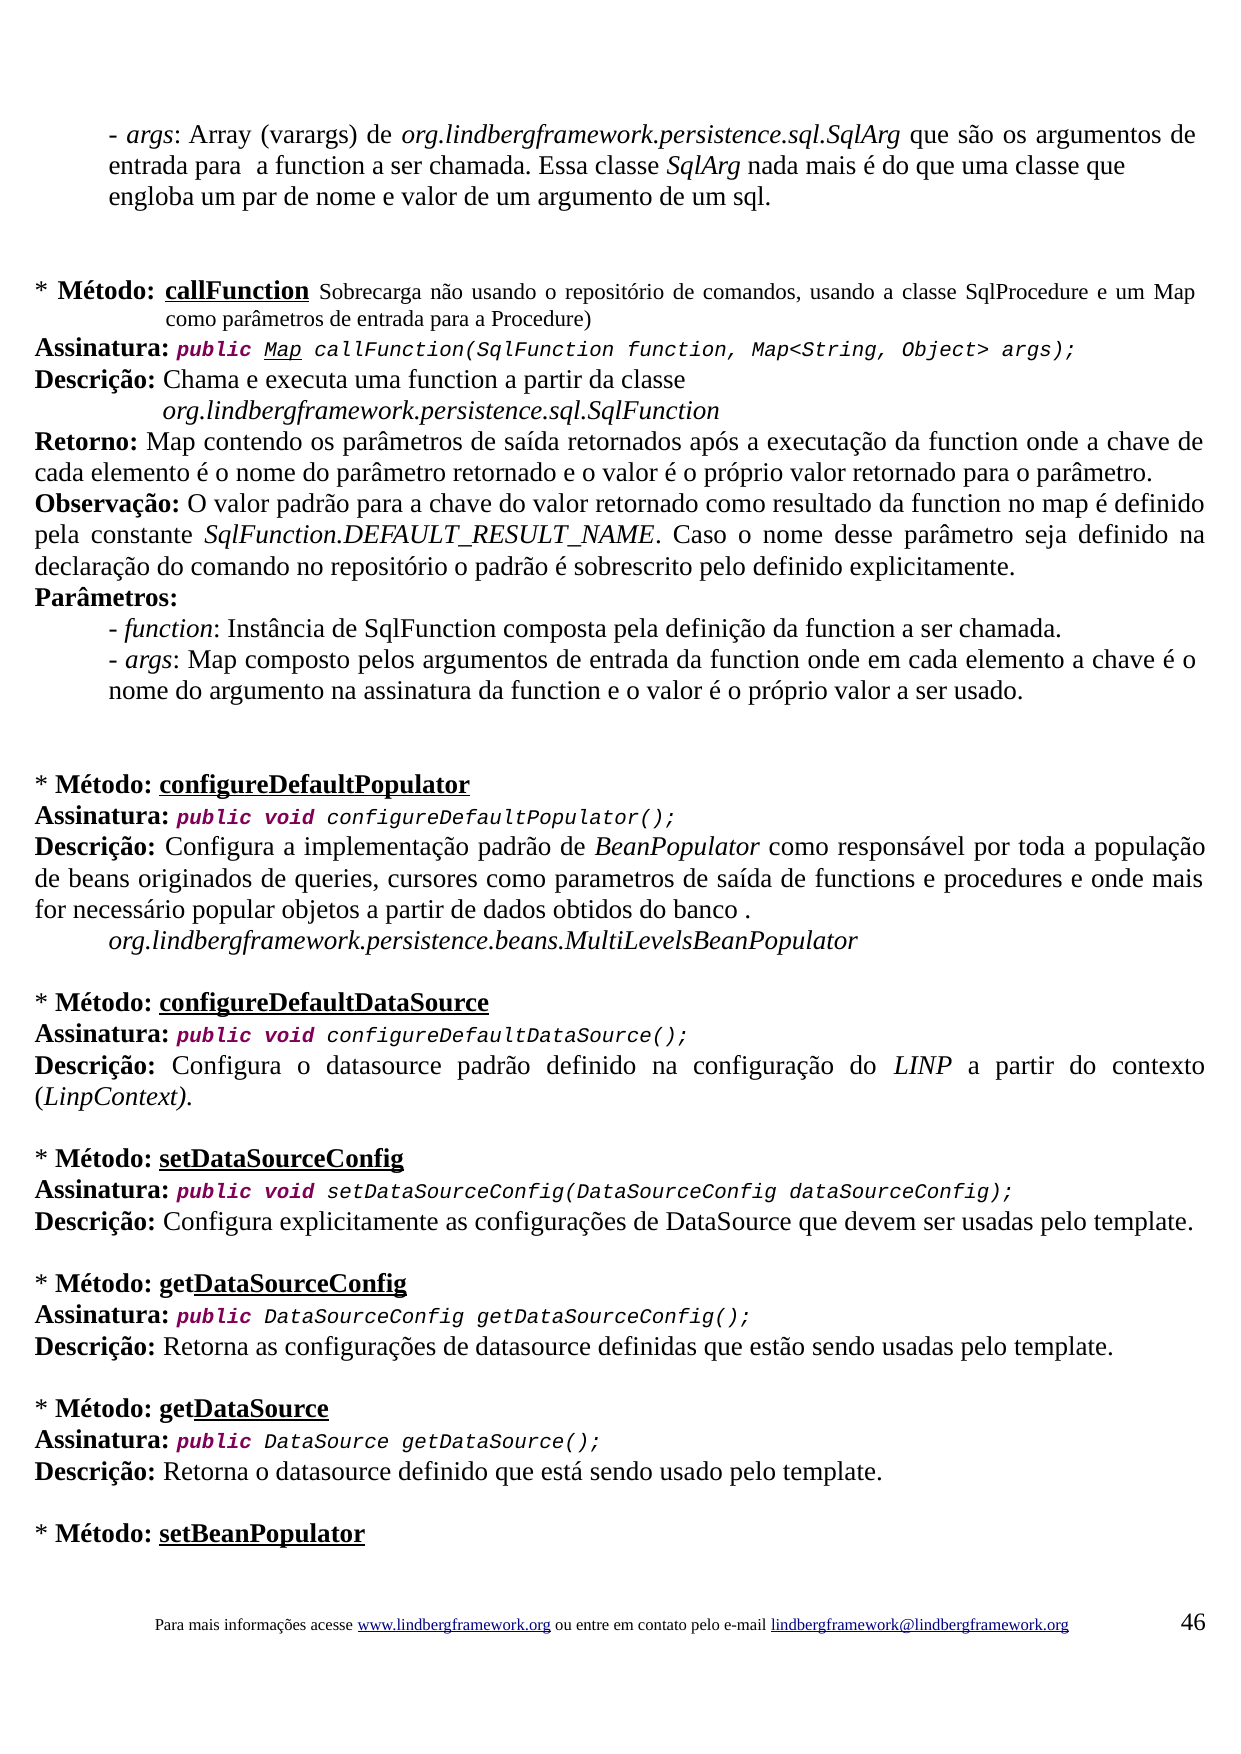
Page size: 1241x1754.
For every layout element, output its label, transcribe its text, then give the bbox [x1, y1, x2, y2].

text * Método: getDataSource [34, 1392, 1206, 1423]
text Assinatura: public Map callFunction(SqlFunction function, Map<String, Object> args); [34, 331, 1206, 363]
text Descrição: Retorna o datasource definido que está sendo usado pelo template. [34, 1455, 1206, 1486]
text org.lindbergframework.persistence.sql.SqlFunction [34, 394, 1206, 425]
text * Método: setBeanPopulator [34, 1517, 1206, 1548]
text - args: Map composto pelos argumentos de entrada da function onde em cada elemento a chave é o nome do argumento na assinatura da function e o valor é o próprio valor a ser usado. [34, 643, 1206, 706]
text Assinatura: public DataSourceConfig getDataSourceConfig(); [34, 1298, 1206, 1330]
text Descrição: Retorna as configurações de datasource definidas que estão sendo usadas pelo template. [34, 1330, 1206, 1361]
text Parâmetros: [34, 581, 1206, 612]
text Descrição: Configura o datasource padrão definido na configuração do LINP a partir do contexto (LinpContext). [34, 1049, 1206, 1111]
text * Método: configureDefaultDataSource [34, 986, 1206, 1017]
text * Método: getDataSourceConfig [34, 1267, 1206, 1298]
text Assinatura: public void configureDefaultPopulator(); [34, 799, 1206, 831]
text Retorno: Map contendo os parâmetros de saída retornados após a executação da function onde a chave de cada elemento é o nome do parâmetro retornado e o valor é o próprio valor retornado para o parâmetro. [34, 425, 1206, 487]
text * Método: setDataSourceConfig [34, 1142, 1206, 1173]
text Observação: O valor padrão para a chave do valor retornado como resultado da function no map é definido pela constante SqlFunction.DEFAULT_RESULT_NAME. Caso o nome desse parâmetro seja definido na declaração do comando no repositório o padrão é sobrescrito pelo definido explicitamente. [34, 487, 1206, 581]
text org.lindbergframework.persistence.beans.MultiLevelsBeanPopulator [34, 924, 1206, 955]
text Descrição: Configura a implementação padrão de BeanPopulator como responsável por toda a população de beans originados de queries, cursores como parametros de saída de functions e procedures e onde mais for necessário popular objetos a partir de dados obtidos do banco . [34, 831, 1206, 924]
text - args: Array (varargs) de org.lindbergframework.persistence.sql.SqlArg que são os argumentos de entrada para a function a ser chamada. Essa classe SqlArg nada mais é do que uma classe que engloba um par de nome e valor de um argumento de um sql. [34, 118, 1206, 212]
text * Método: callFunction Sobrecarga não usando o repositório de comandos, usando a classe SqlProcedure e um Map como parâmetros de entrada para a Procedure) [34, 274, 1206, 331]
text - function: Instância de SqlFunction composta pela definição da function a ser chamada. [34, 612, 1206, 643]
text Assinatura: public DataSource getDataSource(); [34, 1423, 1206, 1455]
text Descrição: Configura explicitamente as configurações de DataSource que devem ser usadas pelo template. [34, 1205, 1206, 1236]
text Descrição: Chama e executa uma function a partir da classe [34, 363, 1206, 394]
text Assinatura: public void configureDefaultDataSource(); [34, 1017, 1206, 1049]
text Assinatura: public void setDataSourceConfig(DataSourceConfig dataSourceConfig); [34, 1173, 1206, 1205]
text * Método: configureDefaultPopulator [34, 768, 1206, 799]
